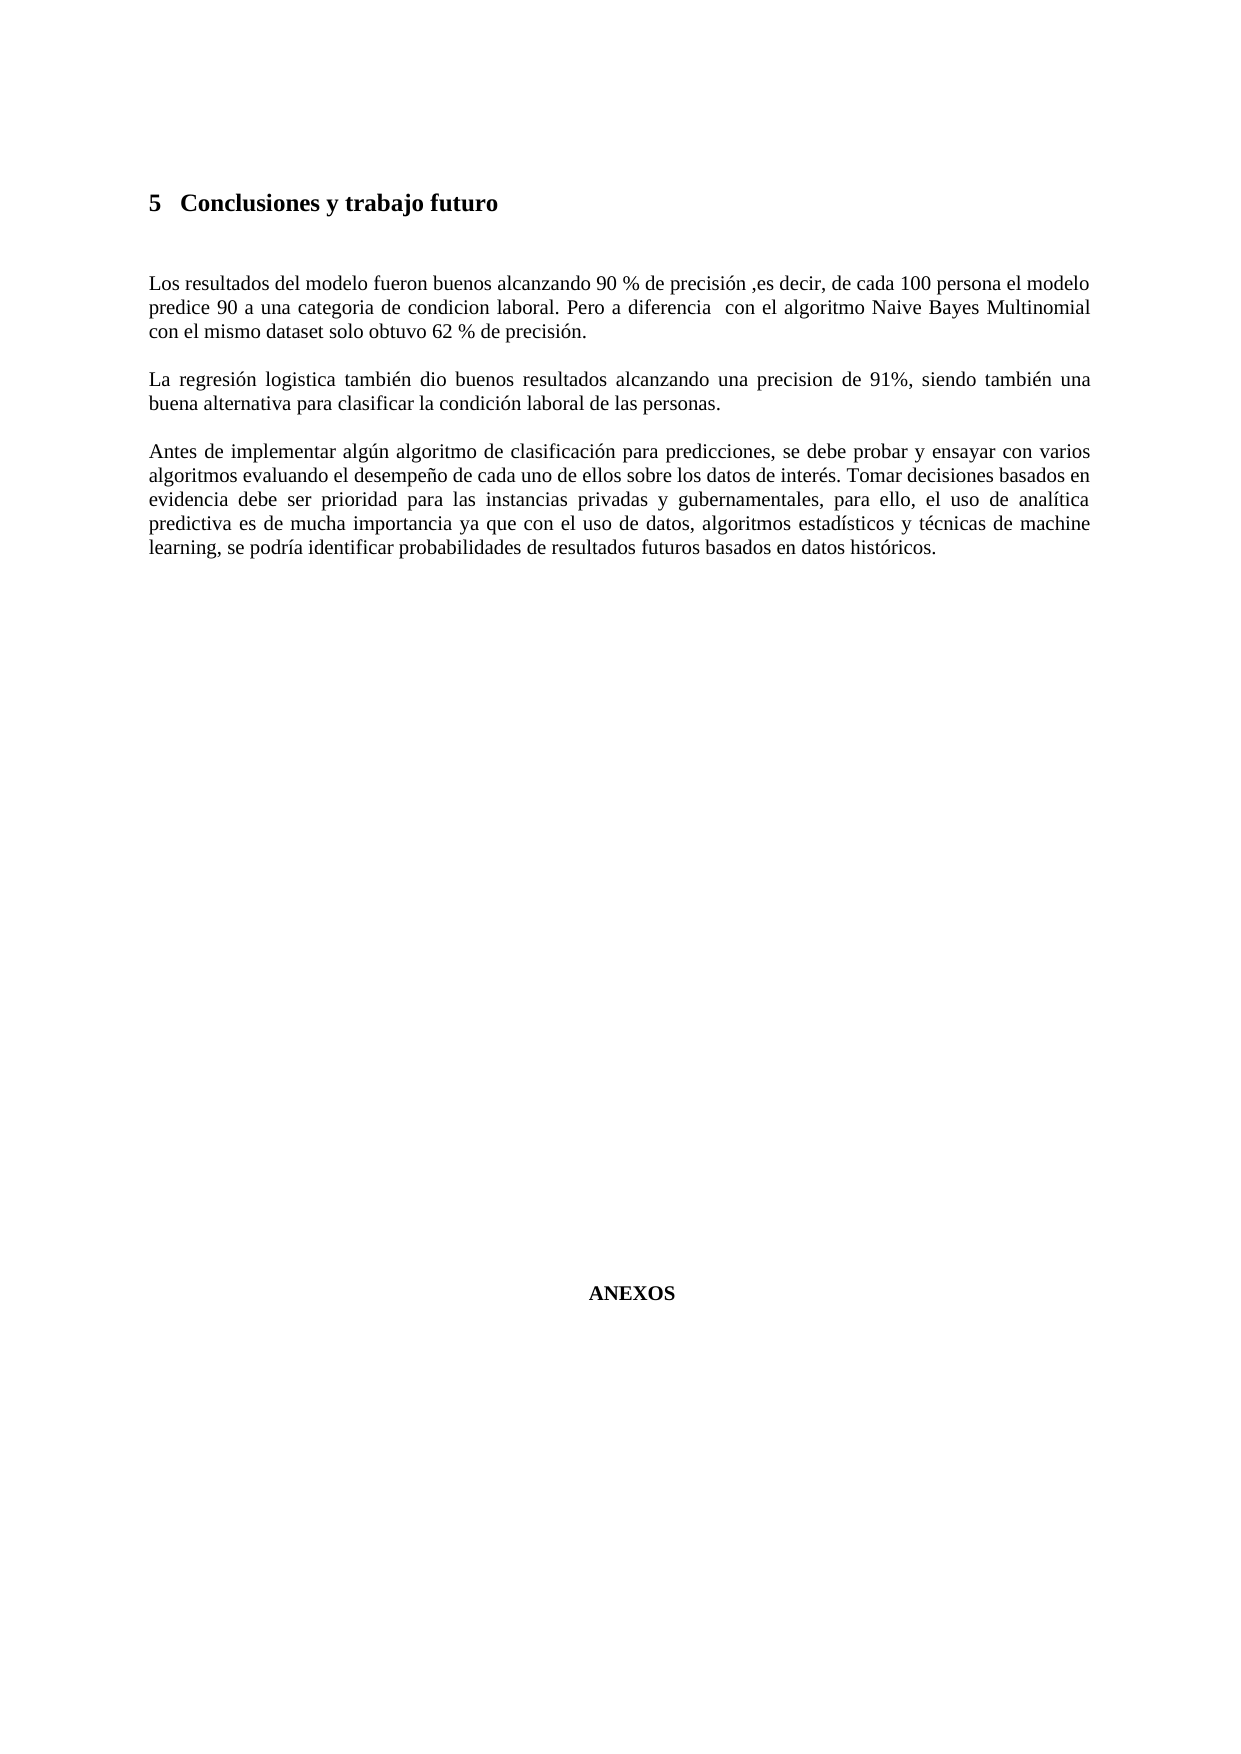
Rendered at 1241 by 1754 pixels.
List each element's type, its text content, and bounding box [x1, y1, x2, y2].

subtitle 5 Conclusiones y trabajo futuro [148, 188, 1092, 217]
text ANEXOS [148, 1281, 1092, 1305]
text Los resultados del modelo fueron buenos alcanzando 90 % de precisión ,es decir, de cada 100 persona el modelo predice 90 a una categoria de condicion laboral. Pero a diferencia con el algoritmo Naive Bayes Multinomial con el mismo dataset solo obtuvo 62 % de precisión. [148, 271, 1092, 343]
text La regresión logistica también dio buenos resultados alcanzando una precision de 91%, siendo también una buena alternativa para clasificar la condición laboral de las personas. [148, 367, 1092, 415]
text Antes de implementar algún algoritmo de clasificación para predicciones, se debe probar y ensayar con varios algoritmos evaluando el desempeño de cada uno de ellos sobre los datos de interés. Tomar decisiones basados en evidencia debe ser prioridad para las instancias privadas y gubernamentales, para ello, el uso de analítica predictiva es de mucha importancia ya que con el uso de datos, algoritmos estadísticos y técnicas de machine learning, se podría identificar probabilidades de resultados futuros basados en datos históricos. [148, 439, 1092, 559]
